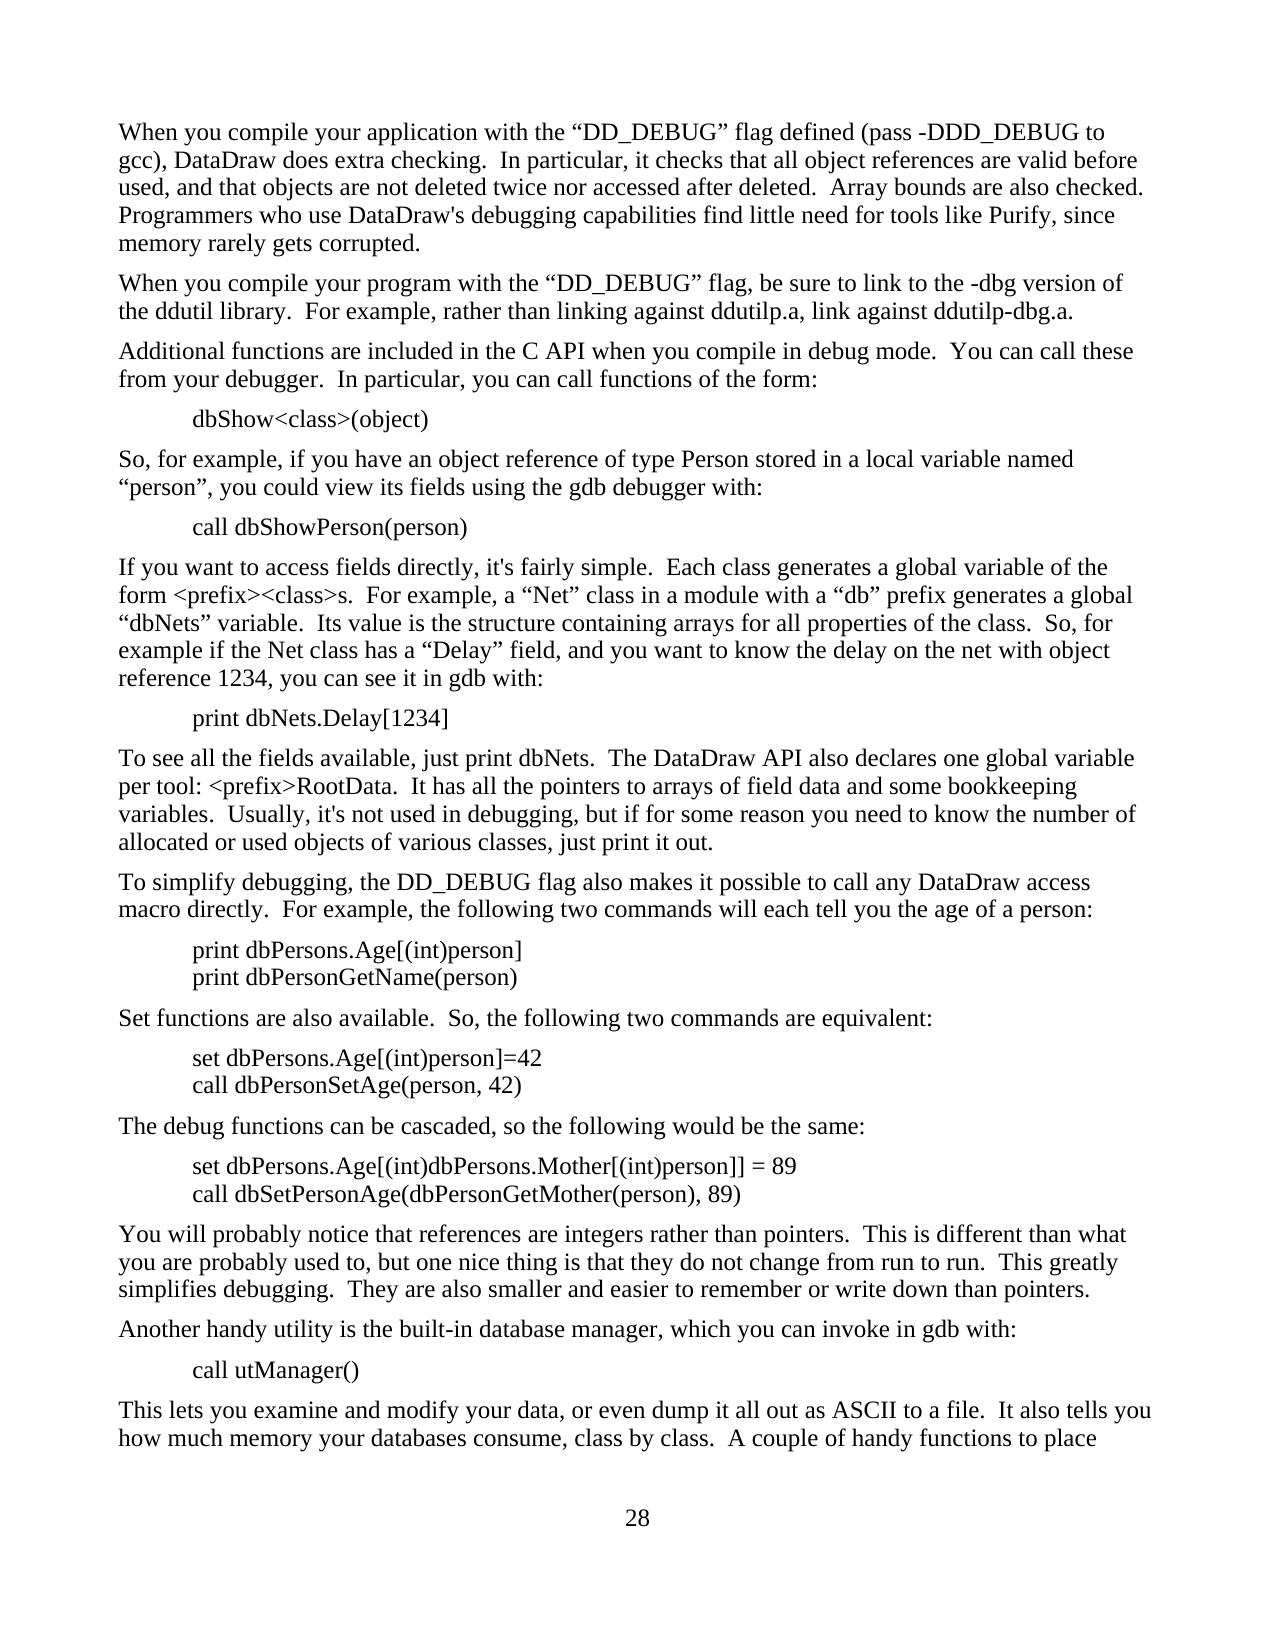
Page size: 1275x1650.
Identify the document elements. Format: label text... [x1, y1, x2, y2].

text When you compile your program with the “DD_DEBUG” flag, be sure to link to the -dbg version of the ddutil library. For example, rather than linking against ddutilp.a, link against ddutilp-dbg.a. [118, 269, 1157, 324]
text Additional functions are included in the C API when you compile in debug mode. You can call these from your debugger. In particular, you can call functions of the form: [118, 337, 1157, 392]
text set dbPersons.Age[(int)dbPersons.Mother[(int)person]] = 89 [118, 1152, 1157, 1180]
text call dbPersonSetAge(person, 42) [118, 1072, 1157, 1099]
text print dbNets.Delay[1234] [118, 704, 1157, 732]
text call dbSetPersonAge(dbPersonGetMother(person), 89) [118, 1180, 1157, 1207]
text print dbPersonGetName(person) [118, 963, 1157, 991]
text To simplify debugging, the DD_DEBUG flag also makes it possible to call any DataDraw access macro directly. For example, the following two commands will each tell you the age of a person: [118, 868, 1157, 923]
text call dbShowPerson(person) [118, 513, 1157, 541]
text Another handy utility is the built-in database manager, which you can invoke in gdb with: [118, 1316, 1157, 1343]
text dbShow<class>(object) [118, 405, 1157, 433]
text print dbPersons.Age[(int)person] [118, 936, 1157, 963]
text If you want to access fields directly, it's fairly simple. Each class generates a global variable of the form <prefix><class>s. For example, a “Net” class in a module with a “db” prefix generates a global “dbNets” variable. Its value is the structure containing arrays for all properties of the class. So, for example if the Net class has a “Delay” field, and you want to know the delay on the net with object reference 1234, you can see it in gdb with: [118, 553, 1157, 692]
text So, for example, if you have an object reference of type Person stored in a local variable named “person”, you could view its fields using the gdb debugger with: [118, 445, 1157, 501]
text Set functions are also available. So, the following two commands are equivalent: [118, 1004, 1157, 1031]
text set dbPersons.Age[(int)person]=42 [118, 1044, 1157, 1072]
text To see all the fields available, just print dbNets. The DataDraw API also declares one global variable per tool: <prefix>RootData. It has all the pointers to arrays of field data and some bookkeeping variables. Usually, it's not used in debugging, but if for some reason you need to know the number of allocated or used objects of various classes, just print it out. [118, 744, 1157, 855]
text When you compile your application with the “DD_DEBUG” flag defined (pass -DDD_DEBUG to gcc), DataDraw does extra checking. In particular, it checks that all object references are valid before used, and that objects are not deleted twice nor accessed after deleted. Array bounds are also checked. Programmers who use DataDraw's debugging capabilities find little need for tools like Purify, since memory rarely gets corrupted. [118, 118, 1157, 257]
text You will probably notice that references are integers rather than pointers. This is different than what you are probably used to, but one nice thing is that they do not change from run to run. This greatly simplifies debugging. They are also smaller and easier to remember or write down than pointers. [118, 1220, 1157, 1303]
text The debug functions can be cascaded, so the following would be the same: [118, 1112, 1157, 1139]
text call utManager() [118, 1356, 1157, 1383]
text This lets you examine and modify your data, or even dump it all out as ASCII to a file. It also tells you how much memory your databases consume, class by class. A couple of handy functions to place [118, 1396, 1157, 1451]
